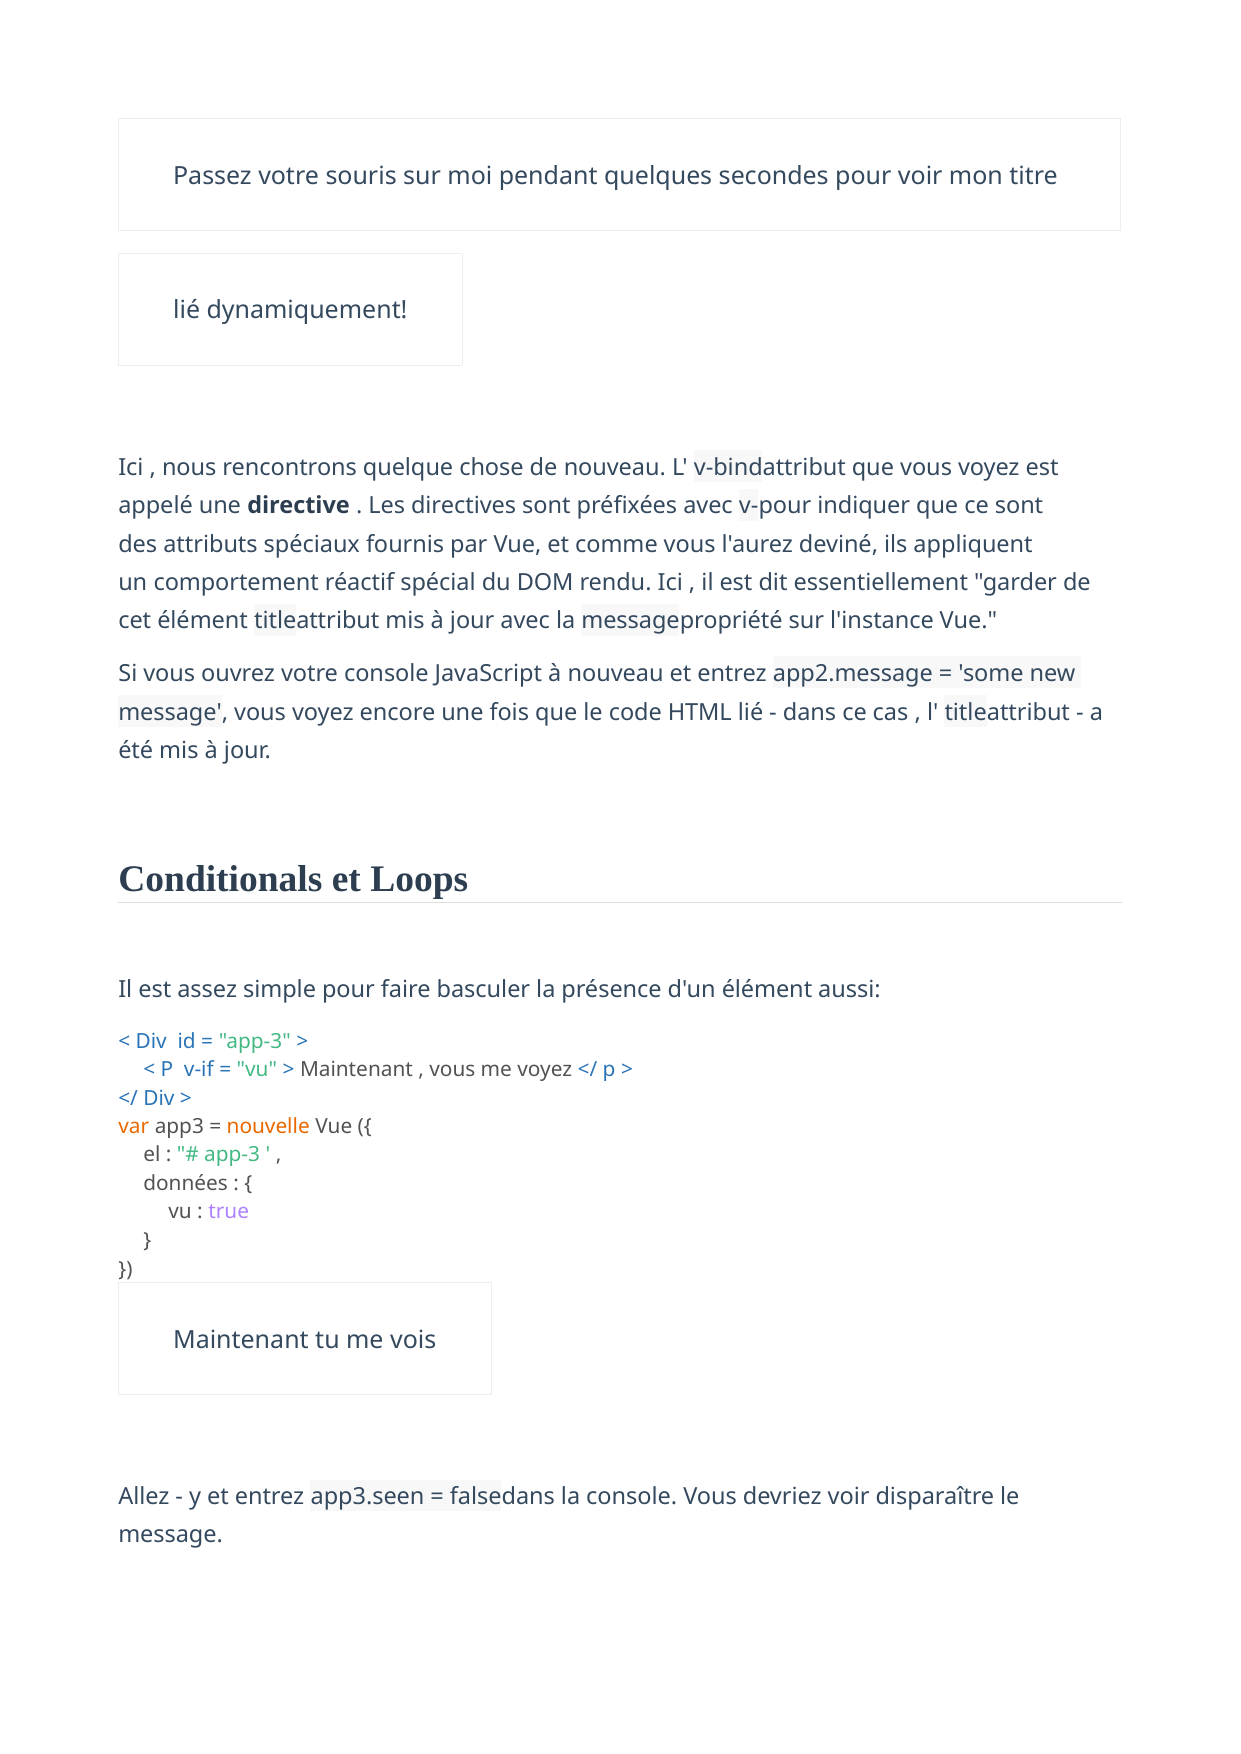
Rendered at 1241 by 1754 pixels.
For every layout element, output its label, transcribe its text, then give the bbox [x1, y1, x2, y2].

text Il est assez simple pour faire basculer la présence d'un élément aussi: [118, 973, 1122, 1005]
text Ici , nous rencontrons quelque chose de nouveau. L' v-bindattribut que vous voyez est appelé une directive . Les directives sont préfixées avec v-pour indiquer que ce sont des attributs spéciaux fournis par Vue, et comme vous l'aurez deviné, ils appliquent un comportement réactif spécial du DOM rendu. Ici , il est dit essentiellement "garder de cet élément titleattribut mis à jour avec la messagepropriété sur l'instance Vue." [118, 450, 1122, 636]
text Allez - y et entrez app3.seen = falsedans la console. Vous devriez voir disparaître le message. [118, 1479, 1122, 1550]
table_header var app3 = nouvelle Vue ({ el : "# app-3 ' , données : { vu : true } }) [118, 1111, 417, 1282]
text Passez votre souris sur moi pendant quelques secondes pour voir mon titre lié dynamiquement! [118, 118, 1122, 365]
text Si vous ouvrez votre console JavaScript à nouveau et entrez app2.message = 'some new message', vous voyez encore une fois que le code HTML lié - dans ce cas , l' titleattribut - a été mis à jour. [118, 656, 1122, 765]
subtitle Conditionals et Loops [118, 856, 1122, 902]
text Maintenant tu me vois [119, 1283, 491, 1394]
text [492, 1282, 1122, 1394]
table_header < Div id = "app-3" > < P v-if = "vu" > Maintenant , vous me voyez </ p > </ Div > [118, 1026, 713, 1111]
